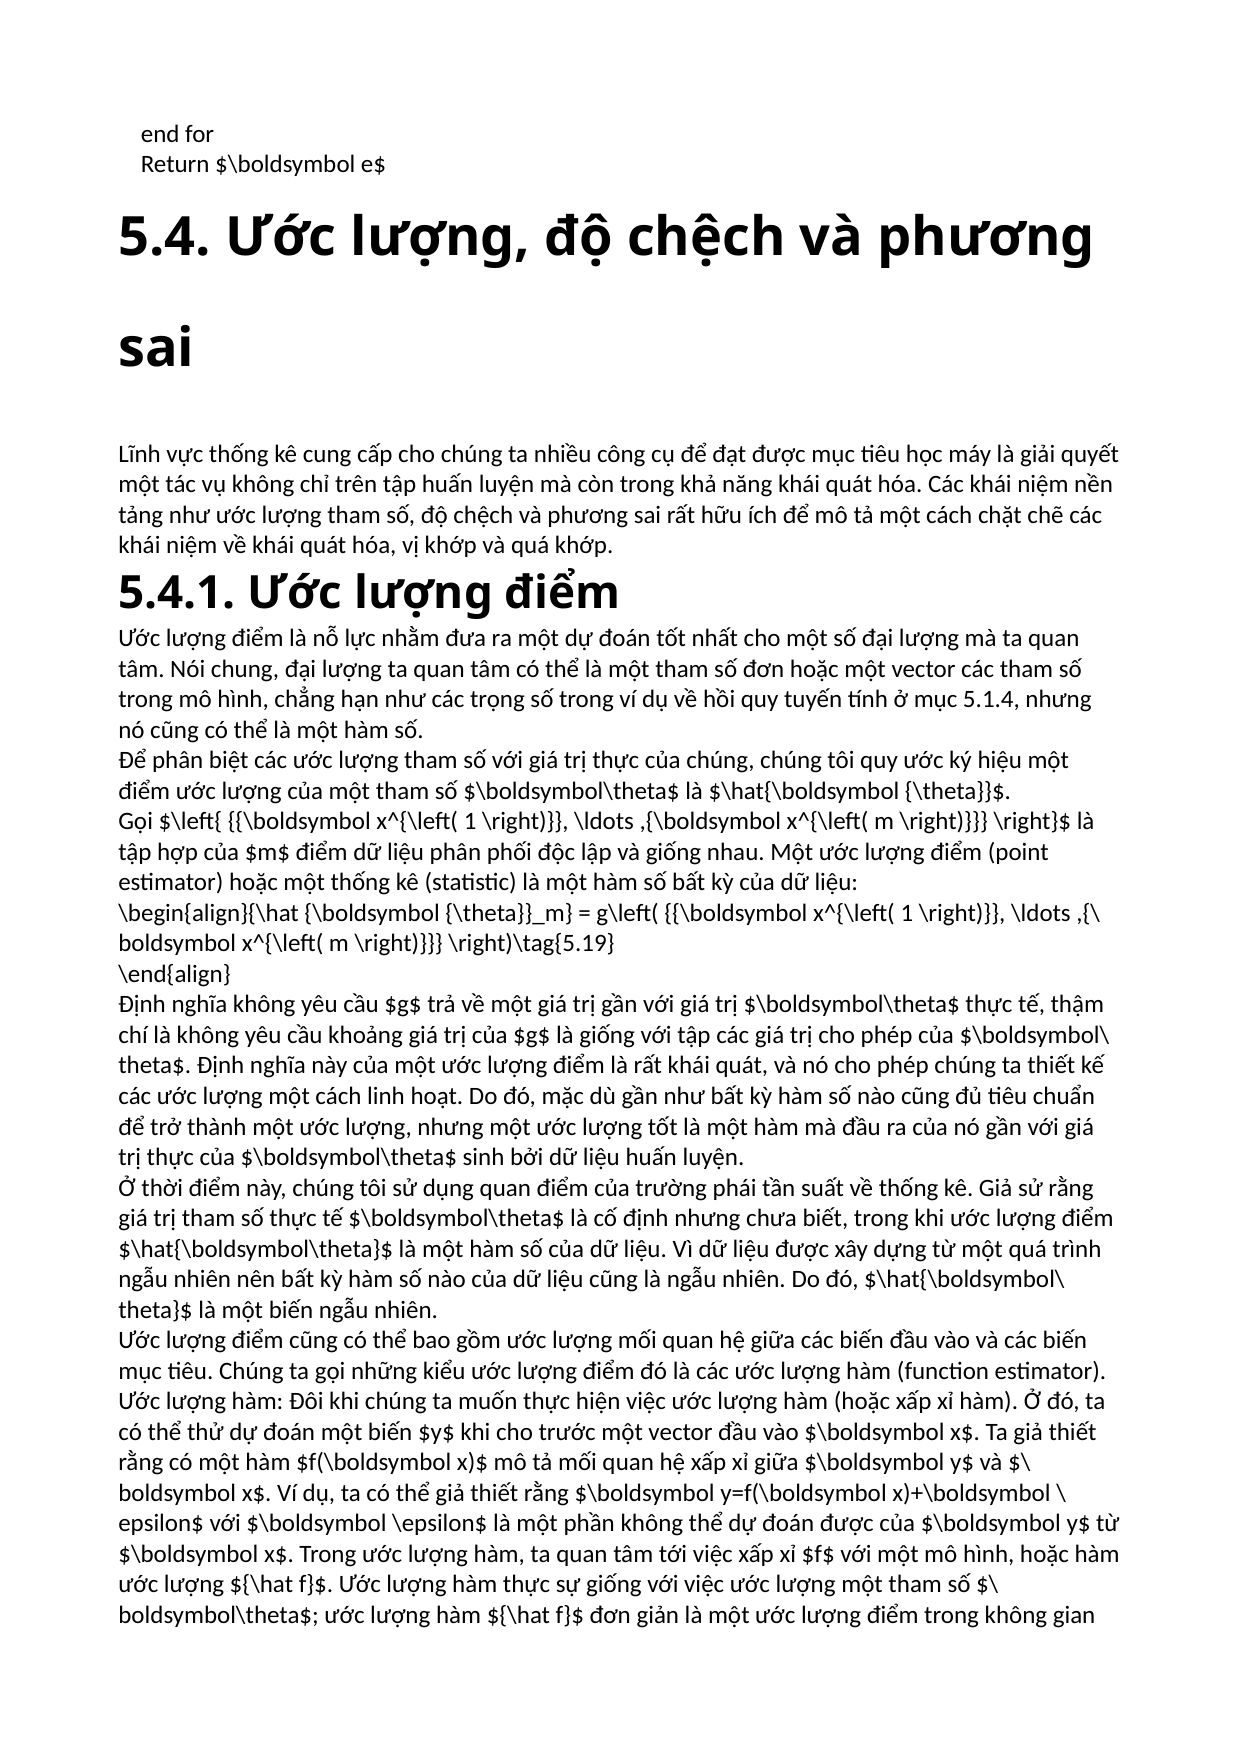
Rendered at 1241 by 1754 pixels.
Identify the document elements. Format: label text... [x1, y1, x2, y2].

subtitle 5.4. Ước lượng, độ chệch và phương sai [118, 198, 1122, 382]
text Return $\boldsymbol e$ [118, 149, 1122, 179]
text Để phân biệt các ước lượng tham số với giá trị thực của chúng, chúng tôi quy ước ký hiệu một điểm ước lượng của một tham số $\boldsymbol\theta$ là $\hat{\boldsymbol {\theta}}$. [118, 744, 1122, 806]
text Lĩnh vực thống kê cung cấp cho chúng ta nhiều công cụ để đạt được mục tiêu học máy là giải quyết một tác vụ không chỉ trên tập huấn luyện mà còn trong khả năng khái quát hóa. Các khái niệm nền tảng như ước lượng tham số, độ chệch và phương sai rất hữu ích để mô tả một cách chặt chẽ các khái niệm về khái quát hóa, vị khớp và quá khớp. [118, 438, 1122, 560]
subtitle 5.4.1. Ước lượng điểm [118, 560, 1122, 622]
text Ước lượng điểm cũng có thể bao gồm ước lượng mối quan hệ giữa các biến đầu vào và các biến mục tiêu. Chúng ta gọi những kiểu ước lượng điểm đó là các ước lượng hàm (function estimator). [118, 1324, 1122, 1385]
text \end{align} [118, 958, 1122, 989]
text Ước lượng điểm là nỗ lực nhằm đưa ra một dự đoán tốt nhất cho một số đại lượng mà ta quan tâm. Nói chung, đại lượng ta quan tâm có thể là một tham số đơn hoặc một vector các tham số trong mô hình, chẳng hạn như các trọng số trong ví dụ về hồi quy tuyến tính ở mục 5.1.4, nhưng nó cũng có thể là một hàm số. [118, 622, 1122, 744]
text Định nghĩa không yêu cầu $g$ trả về một giá trị gần với giá trị $\boldsymbol\theta$ thực tế, thậm chí là không yêu cầu khoảng giá trị của $g$ là giống với tập các giá trị cho phép của $\boldsymbol\theta$. Định nghĩa này của một ước lượng điểm là rất khái quát, và nó cho phép chúng ta thiết kế các ước lượng một cách linh hoạt. Do đó, mặc dù gần như bất kỳ hàm số nào cũng đủ tiêu chuẩn để trở thành một ước lượng, nhưng một ước lượng tốt là một hàm mà đầu ra của nó gần với giá trị thực của $\boldsymbol\theta$ sinh bởi dữ liệu huấn luyện. [118, 989, 1122, 1172]
text Ước lượng hàm: Đôi khi chúng ta muốn thực hiện việc ước lượng hàm (hoặc xấp xỉ hàm). Ở đó, ta có thể thử dự đoán một biến $y$ khi cho trước một vector đầu vào $\boldsymbol x$. Ta giả thiết rằng có một hàm $f(\boldsymbol x)$ mô tả mối quan hệ xấp xỉ giữa $\boldsymbol y$ và $\boldsymbol x$. Ví dụ, ta có thể giả thiết rằng $\boldsymbol y=f(\boldsymbol x)+\boldsymbol \epsilon$ với $\boldsymbol \epsilon$ là một phần không thể dự đoán được của $\boldsymbol y$ từ $\boldsymbol x$. Trong ước lượng hàm, ta quan tâm tới việc xấp xỉ $f$ với một mô hình, hoặc hàm ước lượng ${\hat f}$. Ước lượng hàm thực sự giống với việc ước lượng một tham số $\boldsymbol\theta$; ước lượng hàm ${\hat f}$ đơn giản là một ước lượng điểm trong không gian [118, 1385, 1122, 1629]
text end for [118, 118, 1122, 149]
text Ở thời điểm này, chúng tôi sử dụng quan điểm của trường phái tần suất về thống kê. Giả sử rằng giá trị tham số thực tế $\boldsymbol\theta$ là cố định nhưng chưa biết, trong khi ước lượng điểm $\hat{\boldsymbol\theta}$ là một hàm số của dữ liệu. Vì dữ liệu được xây dựng từ một quá trình ngẫu nhiên nên bất kỳ hàm số nào của dữ liệu cũng là ngẫu nhiên. Do đó, $\hat{\boldsymbol\theta}$ là một biến ngẫu nhiên. [118, 1172, 1122, 1324]
text \begin{align}{\hat {\boldsymbol {\theta}}_m} = g\left( {{\boldsymbol x^{\left( 1 \right)}}, \ldots ,{\boldsymbol x^{\left( m \right)}}} \right)\tag{5.19} [118, 897, 1122, 958]
text Gọi $\left{ {{\boldsymbol x^{\left( 1 \right)}}, \ldots ,{\boldsymbol x^{\left( m \right)}}} \right}$ là tập hợp của $m$ điểm dữ liệu phân phối độc lập và giống nhau. Một ước lượng điểm (point estimator) hoặc một thống kê (statistic) là một hàm số bất kỳ của dữ liệu: [118, 806, 1122, 897]
